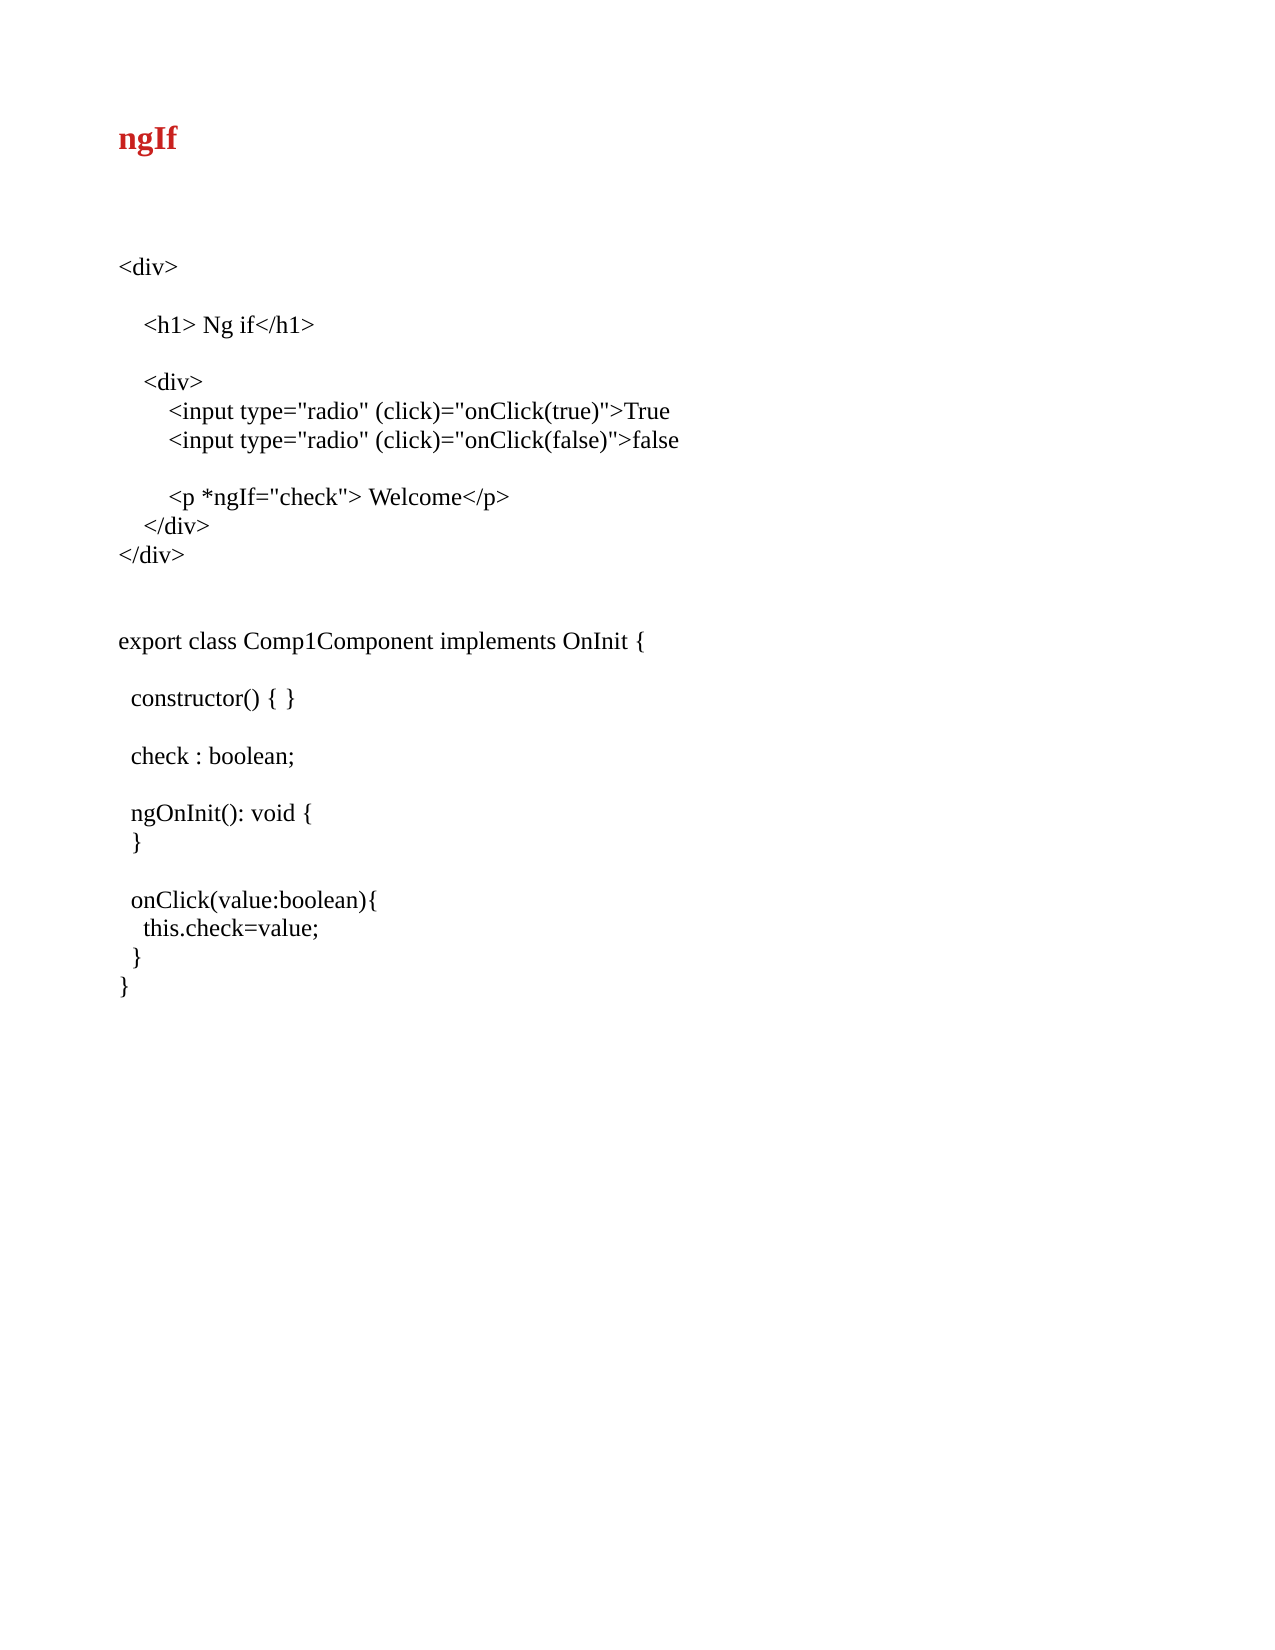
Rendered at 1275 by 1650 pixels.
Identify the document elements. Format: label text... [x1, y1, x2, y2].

text <p *ngIf="check"> Welcome</p> [118, 482, 1157, 511]
text <h1> Ng if</h1> [118, 310, 1157, 338]
text } [118, 942, 1157, 971]
text check : boolean; [118, 741, 1157, 770]
text </div> [118, 540, 1157, 568]
text <div> [118, 252, 1157, 281]
text <input type="radio" (click)="onClick(false)">false [118, 425, 1157, 453]
text ngIf [118, 118, 1157, 156]
text this.check=value; [118, 913, 1157, 942]
text <input type="radio" (click)="onClick(true)">True [118, 396, 1157, 425]
text <div> [118, 367, 1157, 396]
text } [118, 971, 1157, 1000]
text ngOnInit(): void { [118, 798, 1157, 827]
text export class Comp1Component implements OnInit { [118, 626, 1157, 655]
text </div> [118, 511, 1157, 540]
text constructor() { } [118, 683, 1157, 712]
text } [118, 827, 1157, 856]
text onClick(value:boolean){ [118, 885, 1157, 913]
